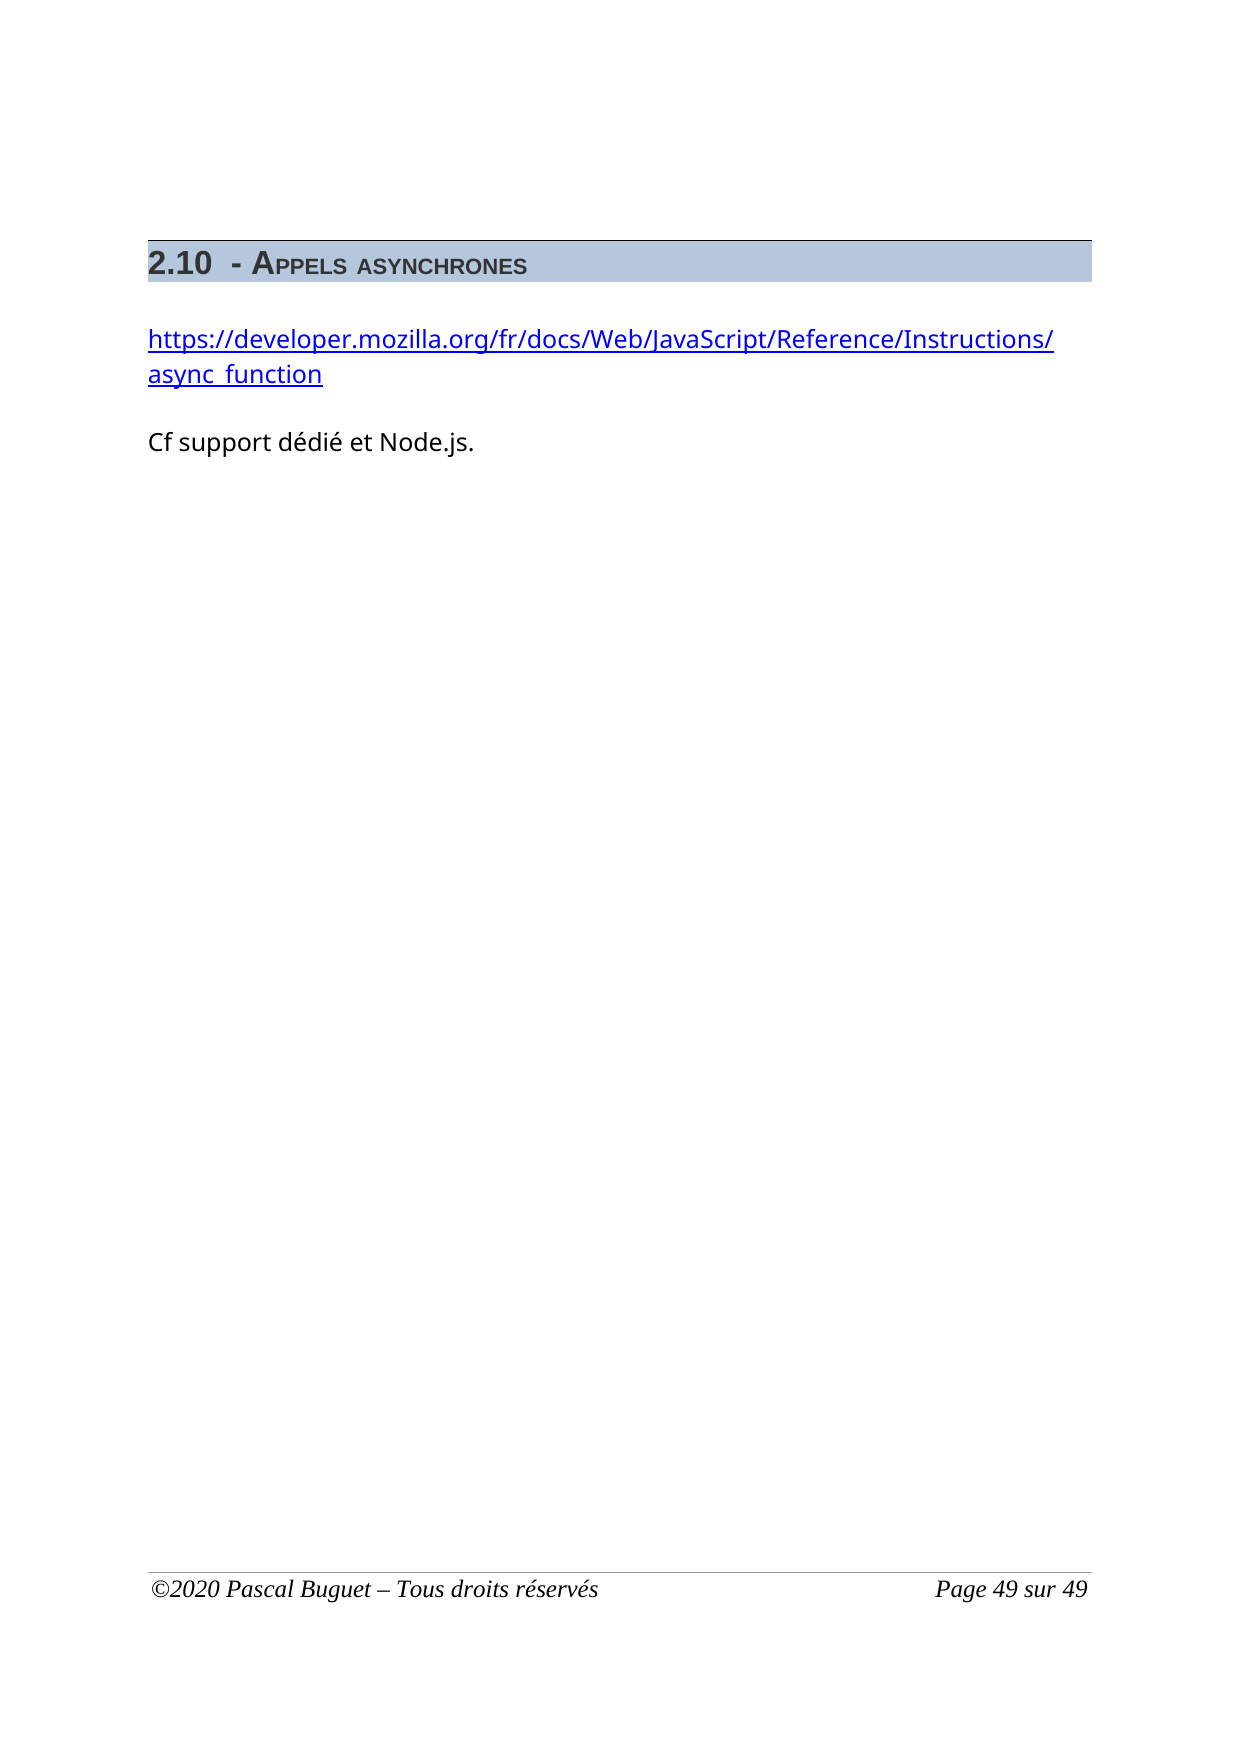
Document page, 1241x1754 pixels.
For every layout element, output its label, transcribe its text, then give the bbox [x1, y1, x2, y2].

text https://developer.mozilla.org/fr/docs/Web/JavaScript/Reference/Instructions/async_function [148, 322, 1092, 390]
subtitle - Appels asynchrones [148, 241, 1092, 282]
text Cf support dédié et Node.js. [148, 424, 1092, 458]
